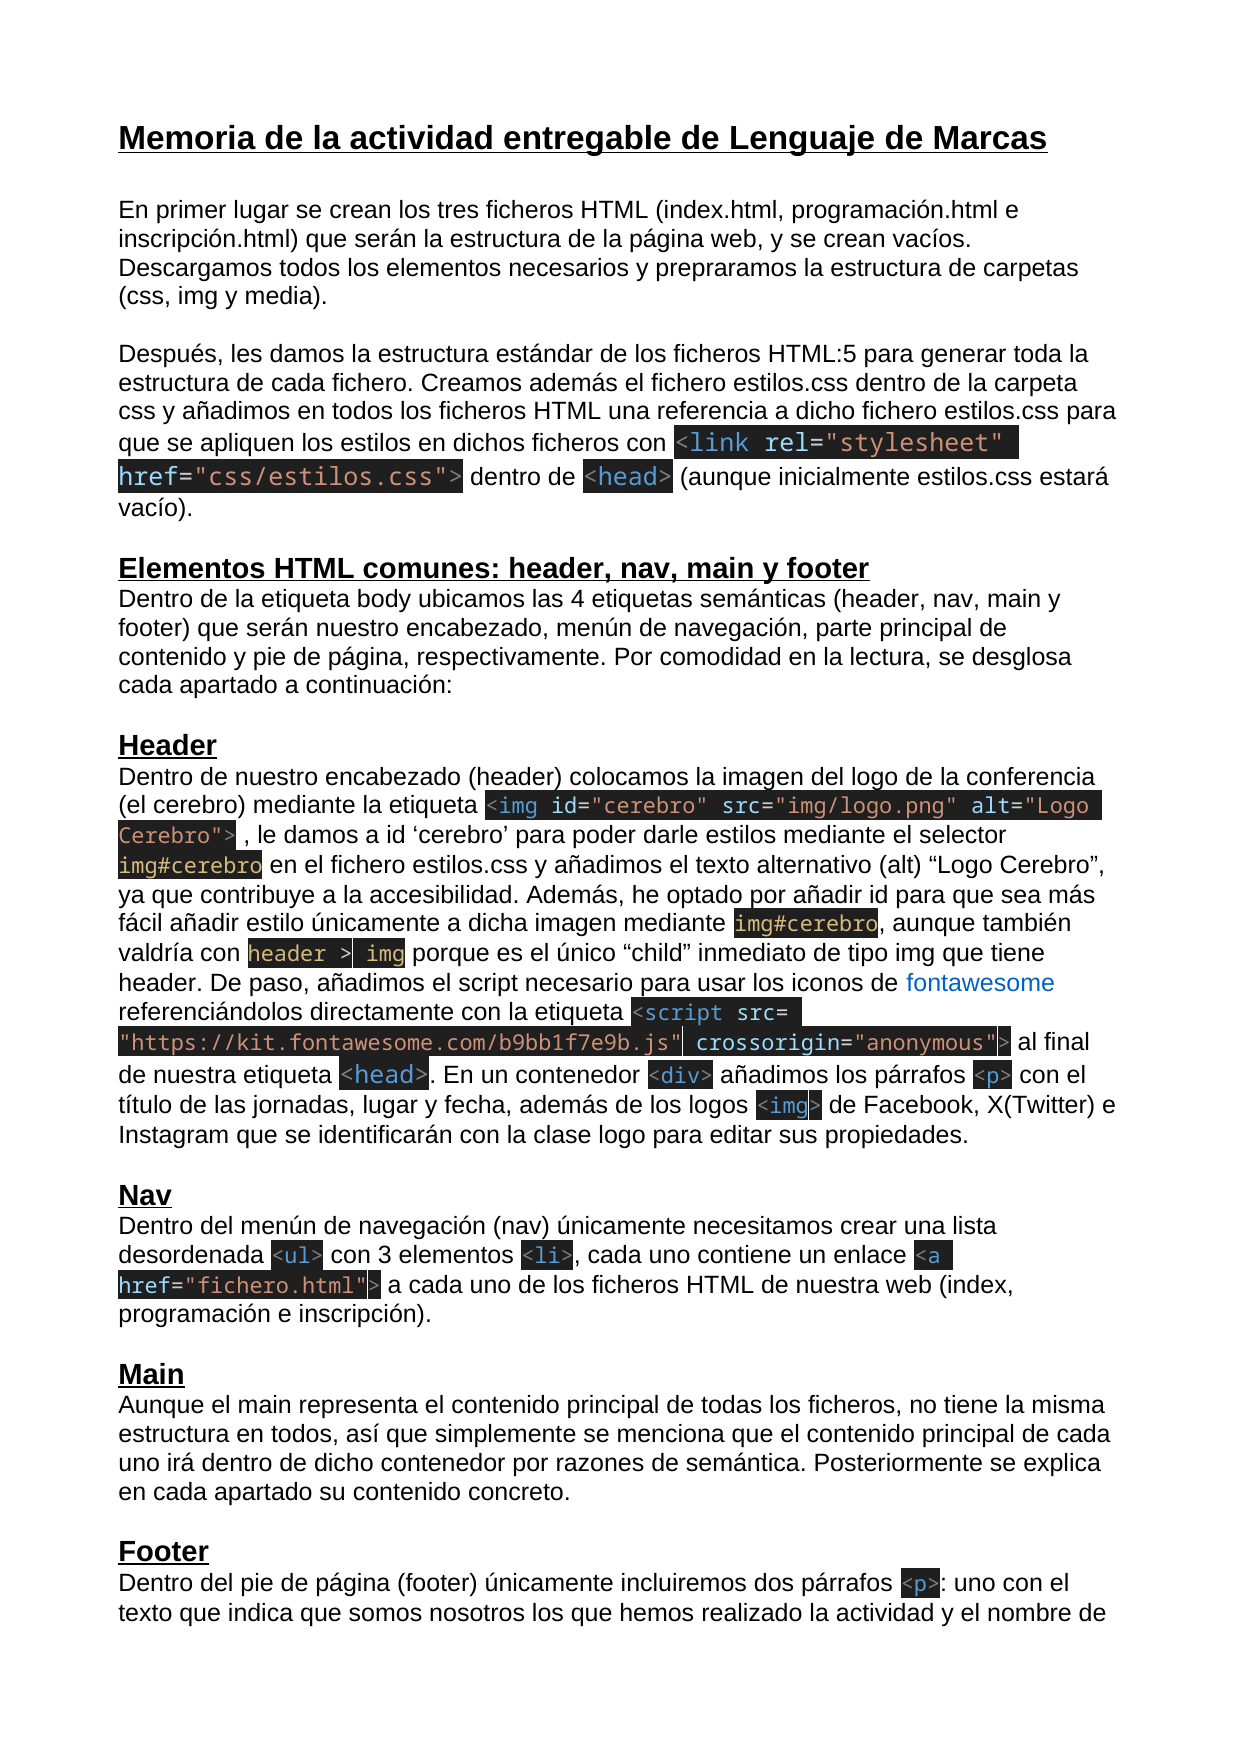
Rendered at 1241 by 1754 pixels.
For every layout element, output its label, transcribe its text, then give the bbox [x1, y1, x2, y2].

text Nav [118, 1178, 1122, 1211]
text Dentro de la etiqueta body ubicamos las 4 etiquetas semánticas (header, nav, main y footer) que serán nuestro encabezado, menún de navegación, parte principal de contenido y pie de página, respectivamente. Por comodidad en la lectura, se desglosa cada apartado a continuación: [118, 584, 1122, 699]
text Elementos HTML comunes: header, nav, main y footer [118, 551, 1122, 584]
text Después, les damos la estructura estándar de los ficheros HTML:5 para generar toda la estructura de cada fichero. Creamos además el fichero estilos.css dentro de la carpeta css y añadimos en todos los ficheros HTML una referencia a dicho fichero estilos.css para que se apliquen los estilos en dichos ficheros con <link rel="stylesheet" href="css/estilos.css"> dentro de <head> (aunque inicialmente estilos.css estará vacío). [118, 339, 1122, 522]
text Main [118, 1357, 1122, 1391]
text Dentro del pie de página (footer) únicamente incluiremos dos párrafos <p>: uno con el texto que indica que somos nosotros los que hemos realizado la actividad y el nombre de [118, 1568, 1122, 1626]
text Header [118, 728, 1122, 761]
text Footer [118, 1534, 1122, 1568]
text Memoria de la actividad entregable de Lenguaje de Marcas [118, 118, 1122, 157]
text Dentro del menún de navegación (nav) únicamente necesitamos crear una lista desordenada <ul> con 3 elementos <li>, cada uno contiene un enlace <a href="fichero.html"> a cada uno de los ficheros HTML de nuestra web (index, programación e inscripción). [118, 1211, 1122, 1328]
text Dentro de nuestro encabezado (header) colocamos la imagen del logo de la conferencia (el cerebro) mediante la etiqueta <img id="cerebro" src="img/logo.png" alt="Logo Cerebro"> , le damos a id ‘cerebro’ para poder darle estilos mediante el selector img#cerebro en el fichero estilos.css y añadimos el texto alternativo (alt) “Logo Cerebro”, ya que contribuye a la accesibilidad. Además, he optado por añadir id para que sea más fácil añadir estilo únicamente a dicha imagen mediante img#cerebro, aunque también valdría con header > img porque es el único “child” inmediato de tipo img que tiene header. De paso, añadimos el script necesario para usar los iconos de fontawesome referenciándolos directamente con la etiqueta <script src= "https://kit.fontawesome.com/b9bb1f7e9b.js" crossorigin="anonymous"> al final de nuestra etiqueta <head>. En un contenedor <div> añadimos los párrafos <p> con el título de las jornadas, lugar y fecha, además de los logos <img> de Facebook, X(Twitter) e Instagram que se identificarán con la clase logo para editar sus propiedades. [118, 761, 1122, 1149]
text En primer lugar se crean los tres ficheros HTML (index.html, programación.html e inscripción.html) que serán la estructura de la página web, y se crean vacíos. Descargamos todos los elementos necesarios y prepraramos la estructura de carpetas (css, img y media). [118, 195, 1122, 310]
text Aunque el main representa el contenido principal de todas los ficheros, no tiene la misma estructura en todos, así que simplemente se menciona que el contenido principal de cada uno irá dentro de dicho contenedor por razones de semántica. Posteriormente se explica en cada apartado su contenido concreto. [118, 1391, 1122, 1506]
